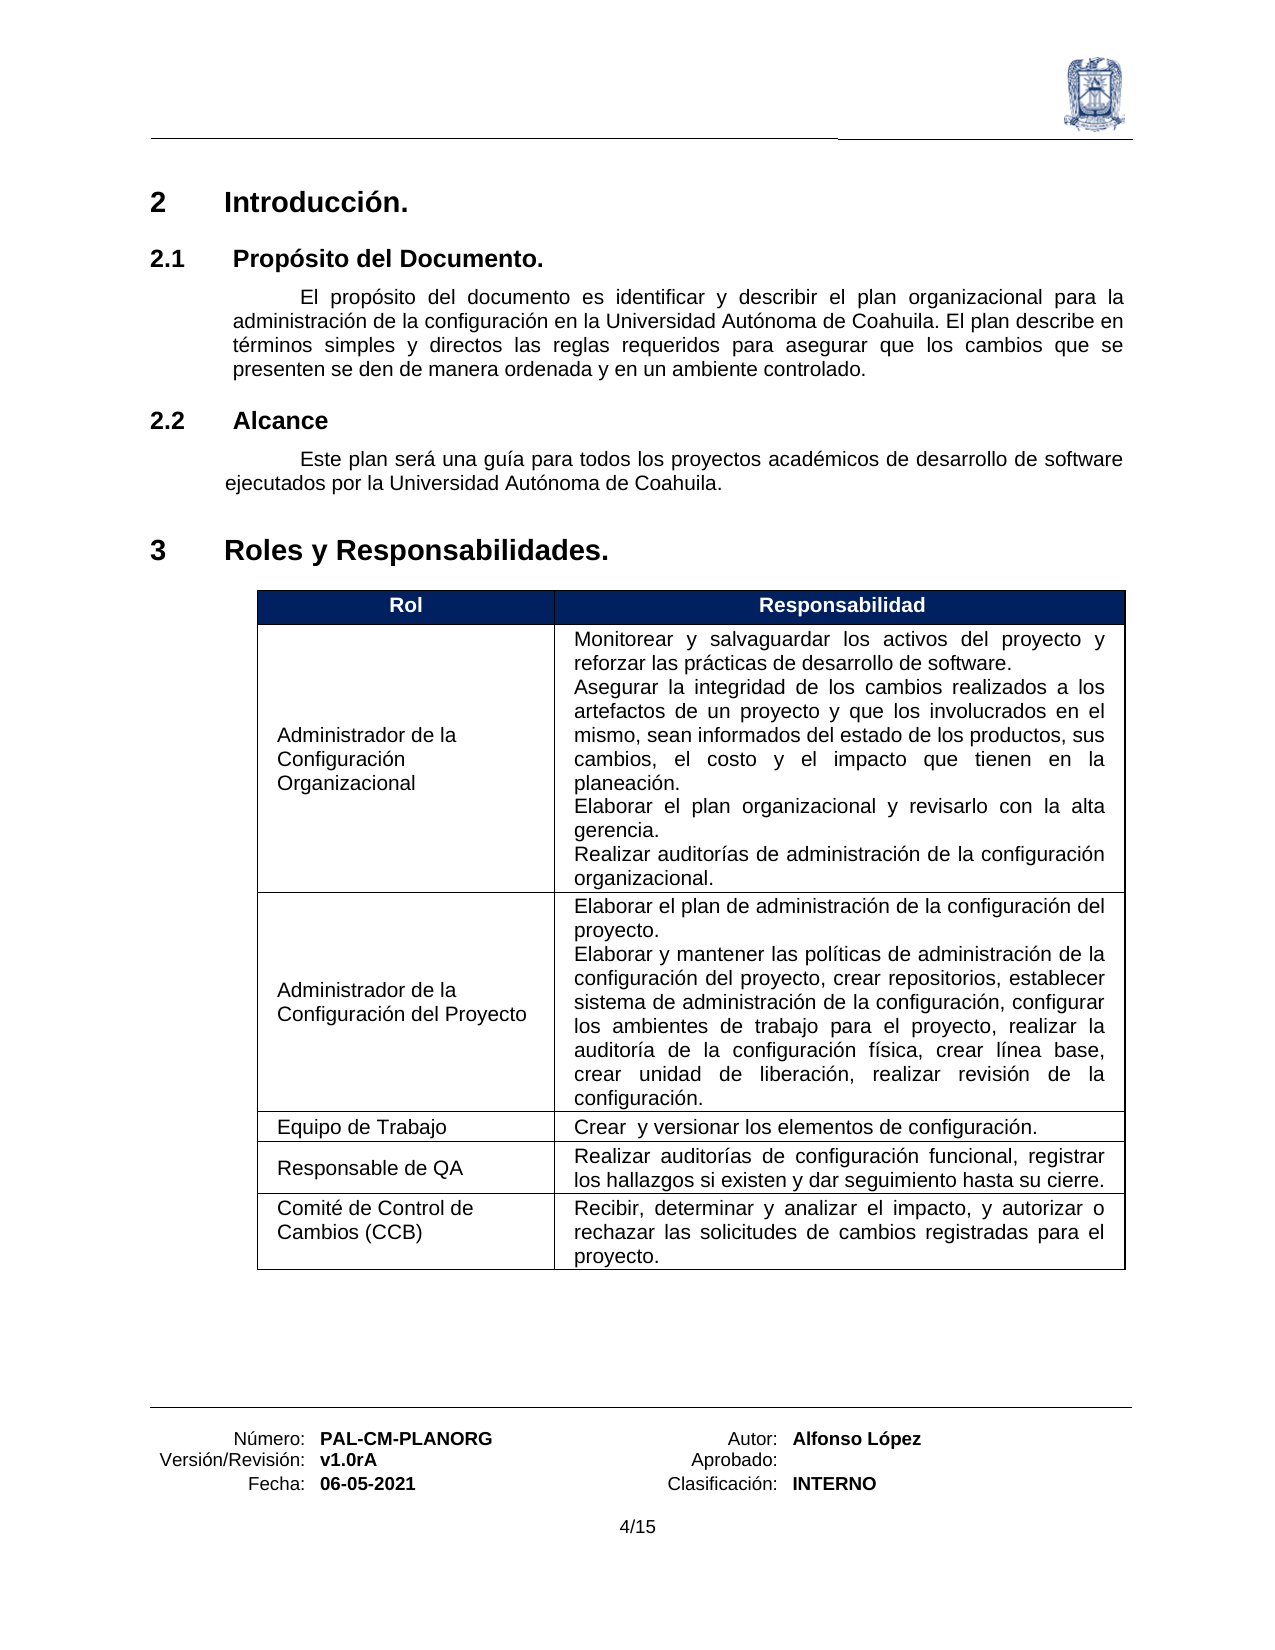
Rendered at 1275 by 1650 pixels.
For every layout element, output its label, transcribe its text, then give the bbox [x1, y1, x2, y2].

subtitle Propósito del Documento. [150, 244, 1125, 272]
text Este plan será una guía para todos los proyectos académicos de desarrollo de software ejecutados por la Universidad Autónoma de Coahuila. [225, 447, 1125, 495]
table_cell Recibir, determinar y analizar el impacto, y autorizar o rechazar las solicitudes de cambios registradas para el proyecto. [555, 1194, 1124, 1269]
subtitle Introducción. [150, 185, 1125, 219]
table_cell Comité de Control de Cambios (CCB) [258, 1194, 554, 1269]
subtitle Roles y Responsabilidades. [150, 532, 1125, 566]
table_cell Responsable de QA [258, 1142, 554, 1193]
table_cell Administrador de la Configuración del Proyecto [258, 893, 554, 1111]
table_header Rol [258, 591, 554, 624]
table_cell Crear y versionar los elementos de configuración. [555, 1112, 1124, 1141]
table_cell Equipo de Trabajo [258, 1112, 554, 1141]
text El propósito del documento es identificar y describir el plan organizacional para la administración de la configuración en la Universidad Autónoma de Coahuila. El plan describe en términos simples y directos las reglas requeridos para asegurar que los cambios que se presenten se den de manera ordenada y en un ambiente controlado. [233, 285, 1125, 381]
table_header Responsabilidad [555, 591, 1124, 624]
table_cell Monitorear y salvaguardar los activos del proyecto y reforzar las prácticas de desarrollo de software. Asegurar la integridad de los cambios realizados a los artefactos de un proyecto y que los involucrados en el mismo, sean informados del estado de los productos, sus cambios, el costo y el impacto que tienen en la planeación. Elaborar el plan organizacional y revisarlo con la alta gerencia. Realizar auditorías de administración de la configuración organizacional. [555, 625, 1124, 892]
table_cell Administrador de la Configuración Organizacional [258, 625, 554, 892]
picture [1064, 57, 1125, 132]
table_cell Realizar auditorías de configuración funcional, registrar los hallazgos si existen y dar seguimiento hasta su cierre. [555, 1142, 1124, 1193]
subtitle Alcance [150, 406, 1125, 434]
table_cell Elaborar el plan de administración de la configuración del proyecto. Elaborar y mantener las políticas de administración de la configuración del proyecto, crear repositorios, establecer sistema de administración de la configuración, configurar los ambientes de trabajo para el proyecto, realizar la auditoría de la configuración física, crear línea base, crear unidad de liberación, realizar revisión de la configuración. [555, 893, 1124, 1111]
